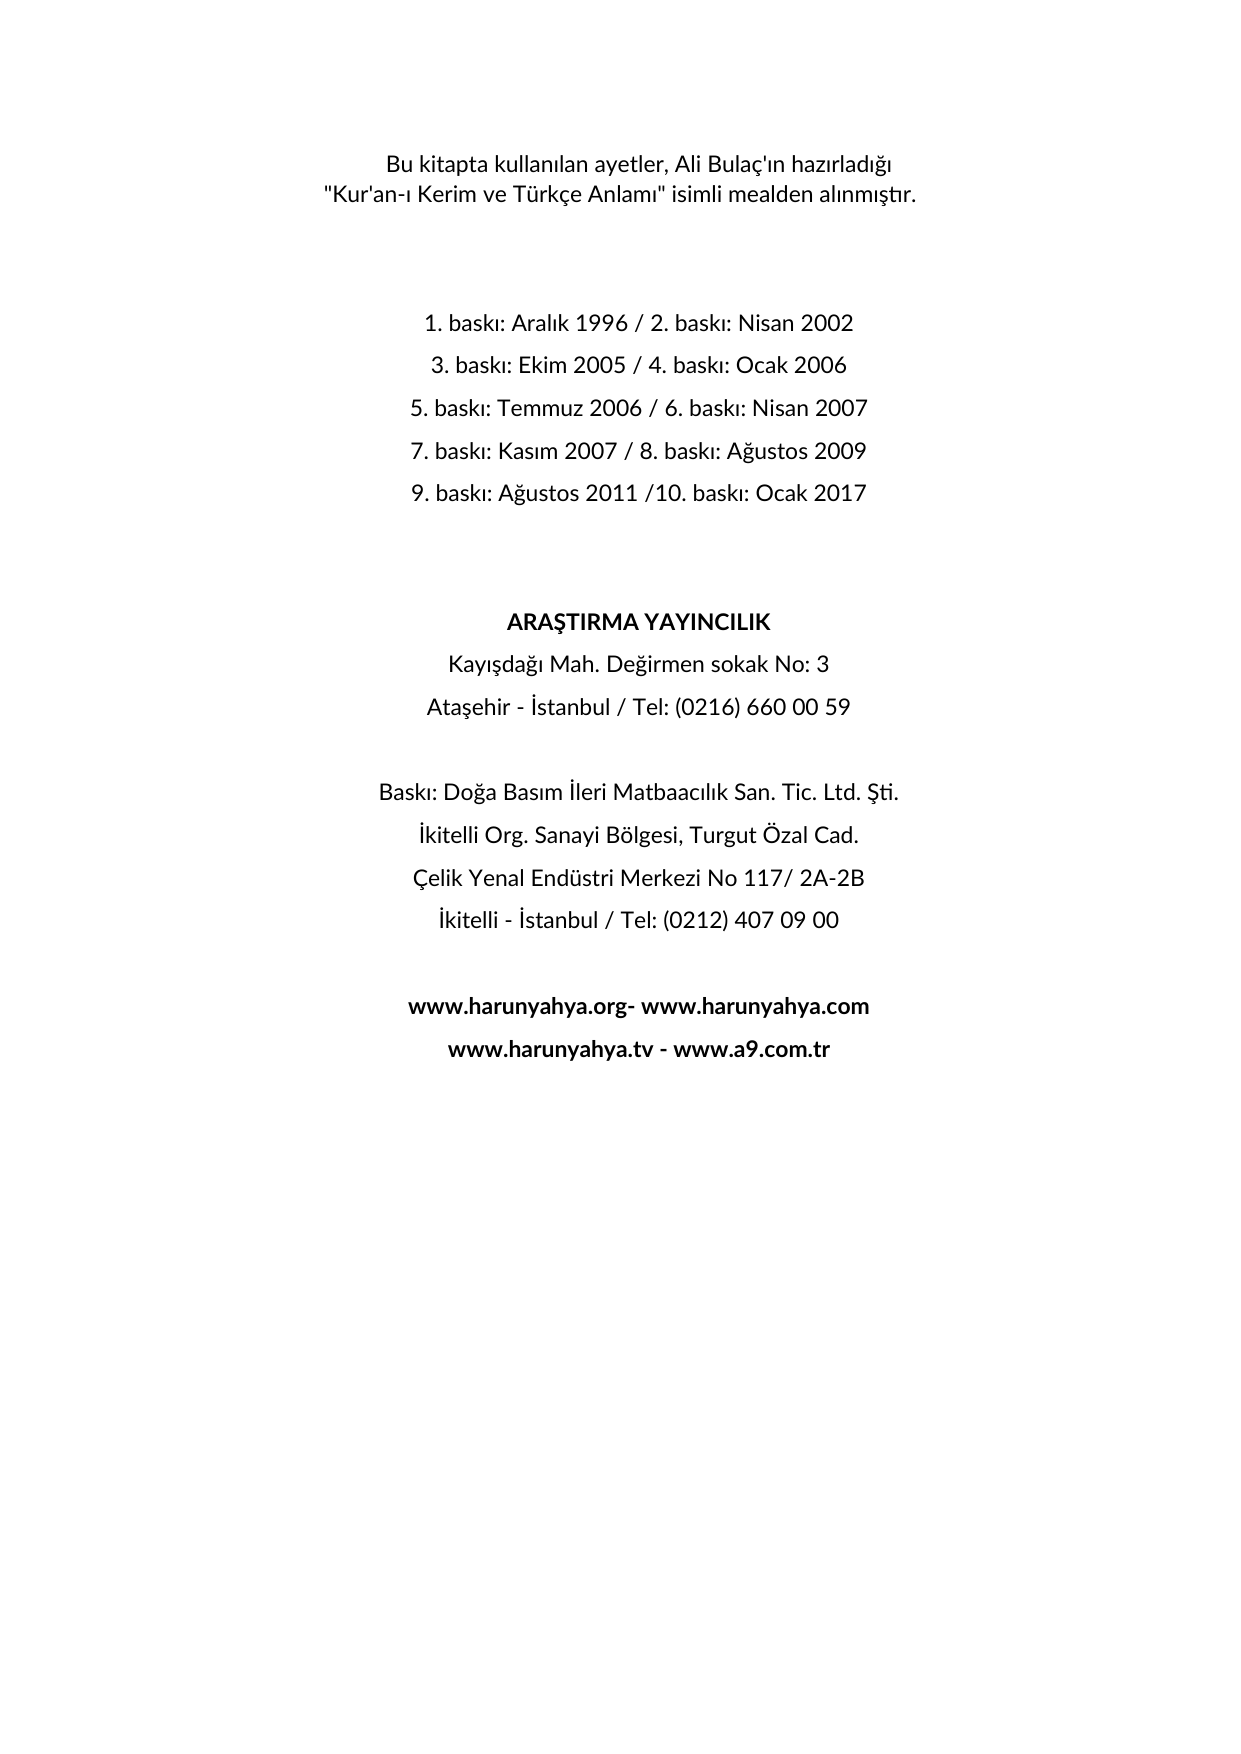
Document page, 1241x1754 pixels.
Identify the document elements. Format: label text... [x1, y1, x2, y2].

text İkitelli - İstanbul / Tel: (0212) 407 09 00 [75, 906, 1165, 934]
text İkitelli Org. Sanayi Bölgesi, Turgut Özal Cad. [75, 821, 1165, 848]
text Ataşehir - İstanbul / Tel: (0216) 660 00 59 [75, 693, 1165, 720]
text 5. baskı: Temmuz 2006 / 6. baskı: Nisan 2007 [75, 394, 1165, 421]
text ARAŞTIRMA YAYINCILIK [75, 607, 1165, 635]
text 7. baskı: Kasım 2007 / 8. baskı: Ağustos 2009 [75, 436, 1165, 464]
text 1. baskı: Aralık 1996 / 2. baskı: Nisan 2002 [75, 308, 1165, 336]
text Kayışdağı Mah. Değirmen sokak No: 3 [75, 650, 1165, 677]
text www.harunyahya.tv - www.a9.com.tr [75, 1034, 1165, 1062]
text www.harunyahya.org- www.harunyahya.com [75, 992, 1165, 1019]
text 9. baskı: Ağustos 2011 /10. baskı: Ocak 2017 [75, 479, 1165, 507]
text Baskı: Doğa Basım İleri Matbaacılık San. Tic. Ltd. Şti. [75, 778, 1165, 806]
text Çelik Yenal Endüstri Merkezi No 117/ 2A-2B [75, 863, 1165, 891]
text Bu kitapta kullanılan ayetler, Ali Bulaç'ın hazırladığı "Kur'an-ı Kerim ve Türkçe Anlamı" isimli mealden alınmıştır. [75, 150, 1165, 208]
text 3. baskı: Ekim 2005 / 4. baskı: Ocak 2006 [75, 351, 1165, 378]
